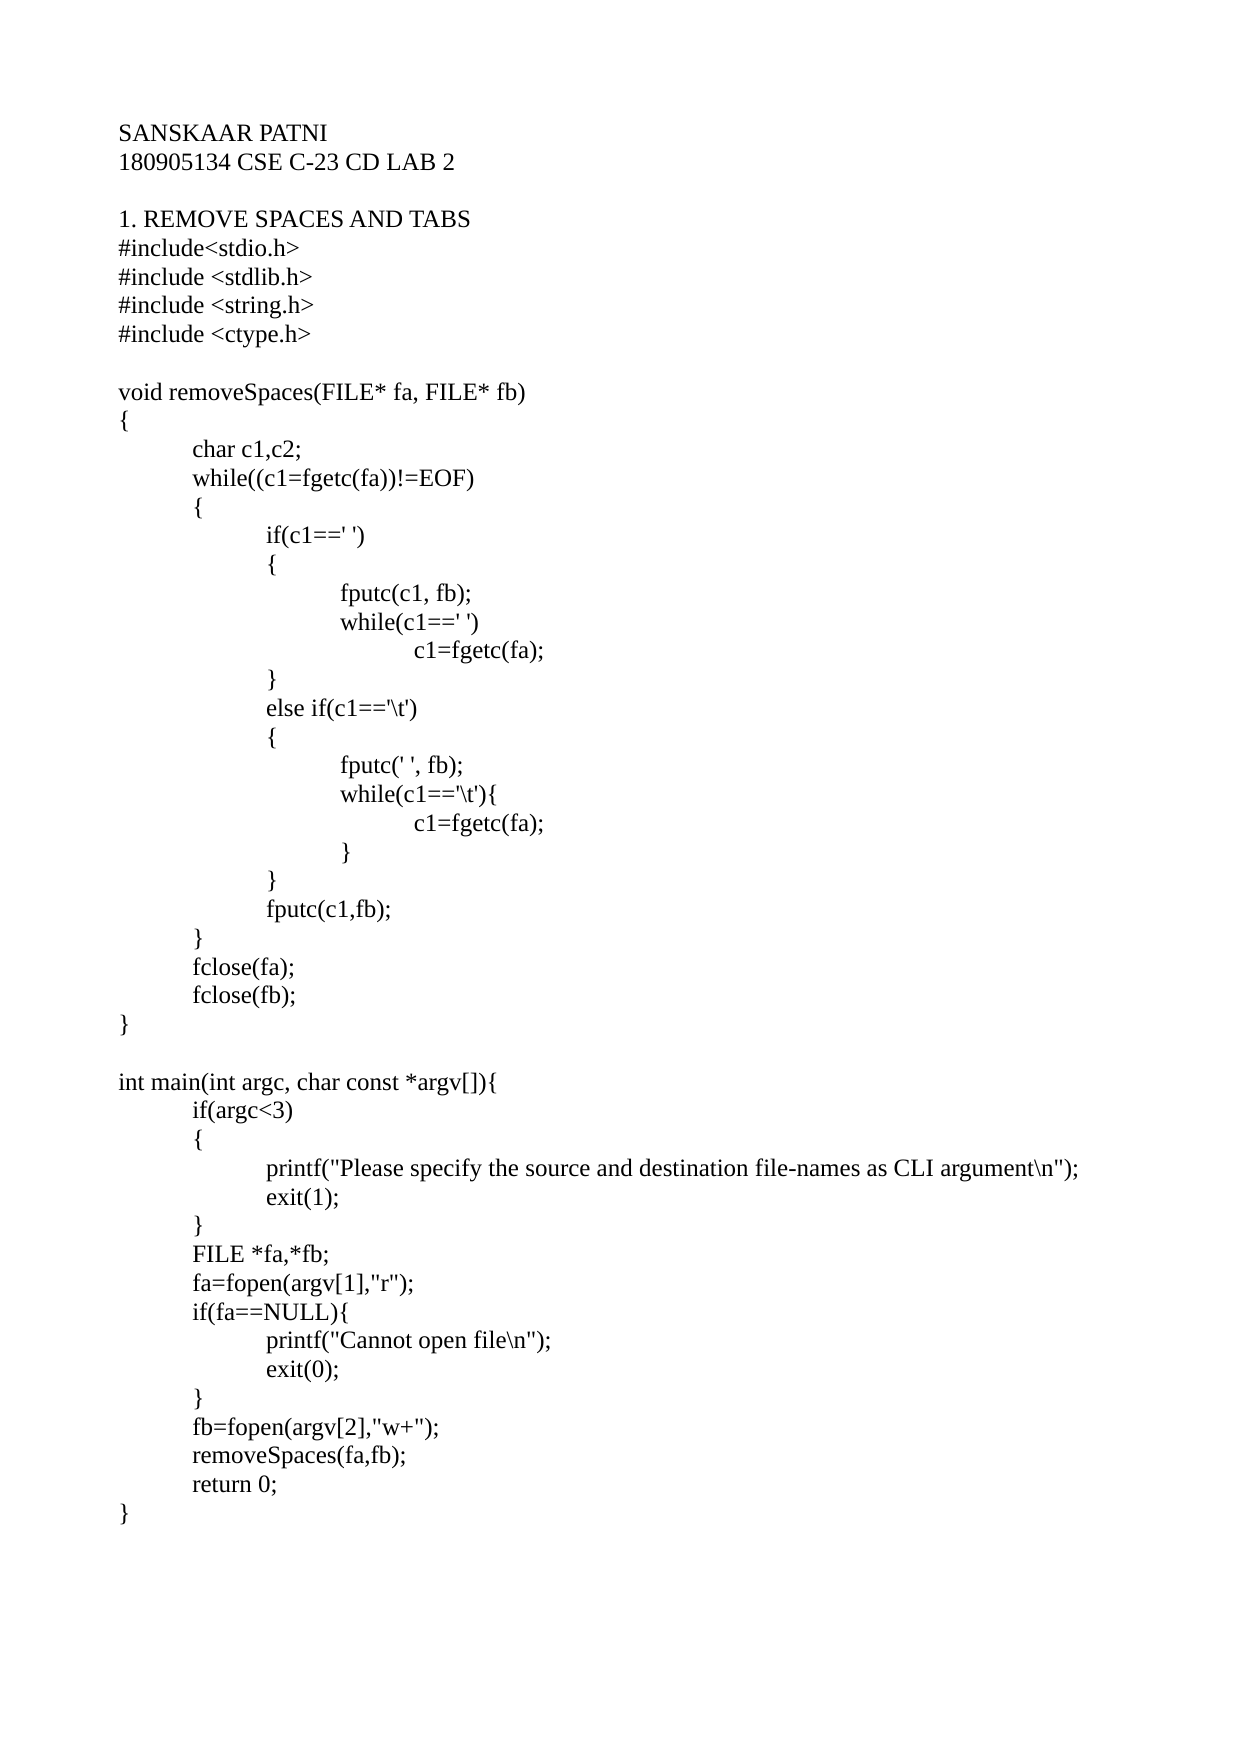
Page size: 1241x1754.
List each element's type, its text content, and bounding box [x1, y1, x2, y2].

text fclose(fa); [118, 952, 1122, 981]
text FILE *fa,*fb; [118, 1239, 1122, 1268]
text fa=fopen(argv[1],"r"); [118, 1268, 1122, 1297]
text { [118, 722, 1122, 751]
text fputc(c1,fb); [118, 894, 1122, 923]
text fb=fopen(argv[2],"w+"); [118, 1412, 1122, 1441]
text } [118, 1009, 1122, 1038]
text } [118, 1211, 1122, 1239]
text } [118, 1383, 1122, 1412]
text { [118, 492, 1122, 521]
text 1. REMOVE SPACES AND TABS [118, 204, 1122, 233]
text SANSKAAR PATNI [118, 118, 1122, 147]
text fputc(c1, fb); [118, 578, 1122, 607]
text printf("Please specify the source and destination file-names as CLI argument\n"); [118, 1153, 1122, 1182]
text } [118, 866, 1122, 894]
text c1=fgetc(fa); [118, 636, 1122, 664]
text { [118, 406, 1122, 434]
text } [118, 1498, 1122, 1527]
text #include<stdio.h> [118, 233, 1122, 262]
text else if(c1=='\t') [118, 693, 1122, 722]
text return 0; [118, 1469, 1122, 1498]
text #include <stdlib.h> [118, 262, 1122, 291]
text #include <string.h> [118, 291, 1122, 319]
text while(c1=='\t'){ [118, 779, 1122, 808]
text while(c1==' ') [118, 607, 1122, 636]
text exit(1); [118, 1182, 1122, 1211]
text } [118, 837, 1122, 866]
text 180905134 CSE C-23 CD LAB 2 [118, 147, 1122, 176]
text while((c1=fgetc(fa))!=EOF) [118, 463, 1122, 492]
text { [118, 1124, 1122, 1153]
text c1=fgetc(fa); [118, 808, 1122, 837]
text { [118, 549, 1122, 578]
text removeSpaces(fa,fb); [118, 1441, 1122, 1469]
text printf("Cannot open file\n"); [118, 1326, 1122, 1354]
text if(c1==' ') [118, 521, 1122, 549]
text #include <ctype.h> [118, 319, 1122, 348]
text } [118, 664, 1122, 693]
text fputc(' ', fb); [118, 751, 1122, 779]
text exit(0); [118, 1354, 1122, 1383]
text int main(int argc, char const *argv[]){ [118, 1067, 1122, 1096]
text if(fa==NULL){ [118, 1297, 1122, 1326]
text fclose(fb); [118, 981, 1122, 1009]
text char c1,c2; [118, 434, 1122, 463]
text if(argc<3) [118, 1096, 1122, 1124]
text void removeSpaces(FILE* fa, FILE* fb) [118, 377, 1122, 406]
text } [118, 923, 1122, 952]
